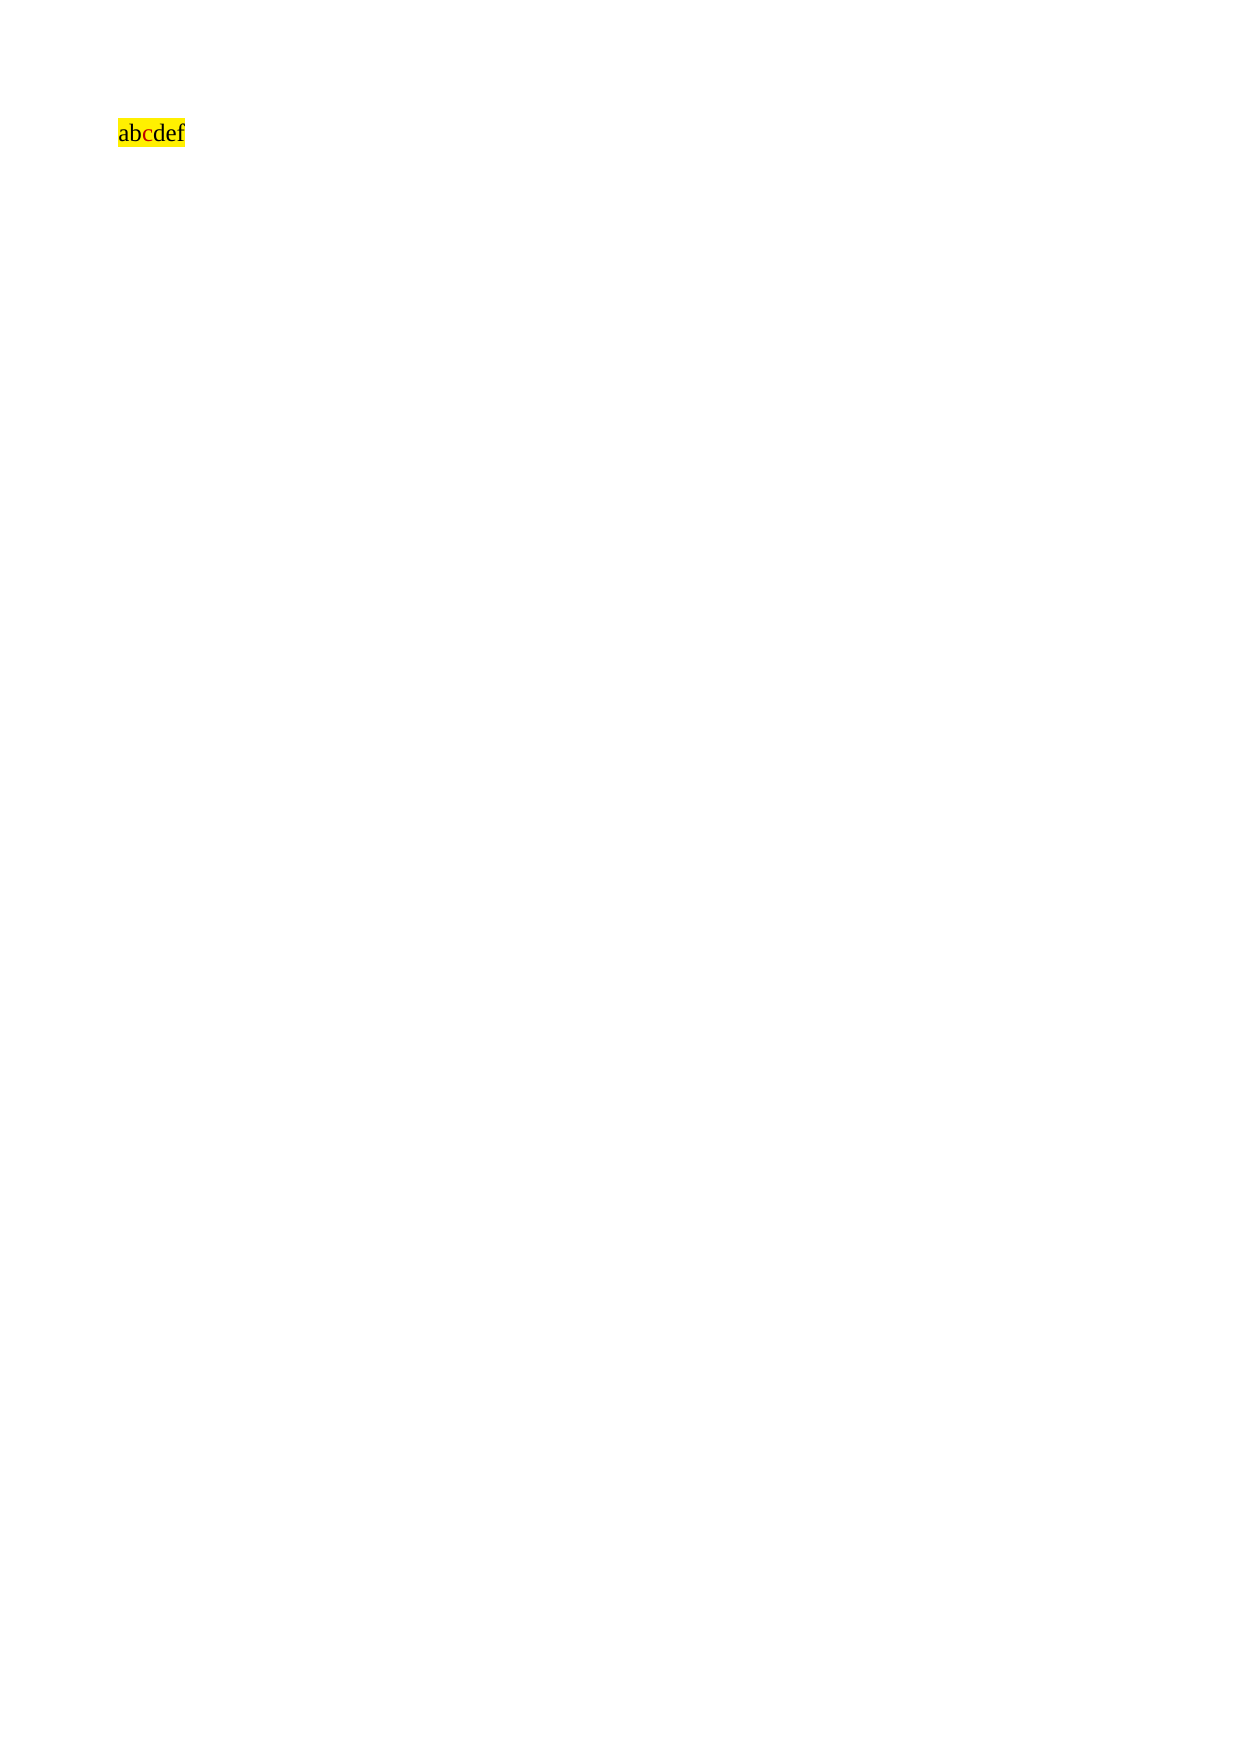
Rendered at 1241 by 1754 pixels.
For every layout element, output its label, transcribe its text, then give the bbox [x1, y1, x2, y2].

text abcdef [118, 118, 1122, 147]
